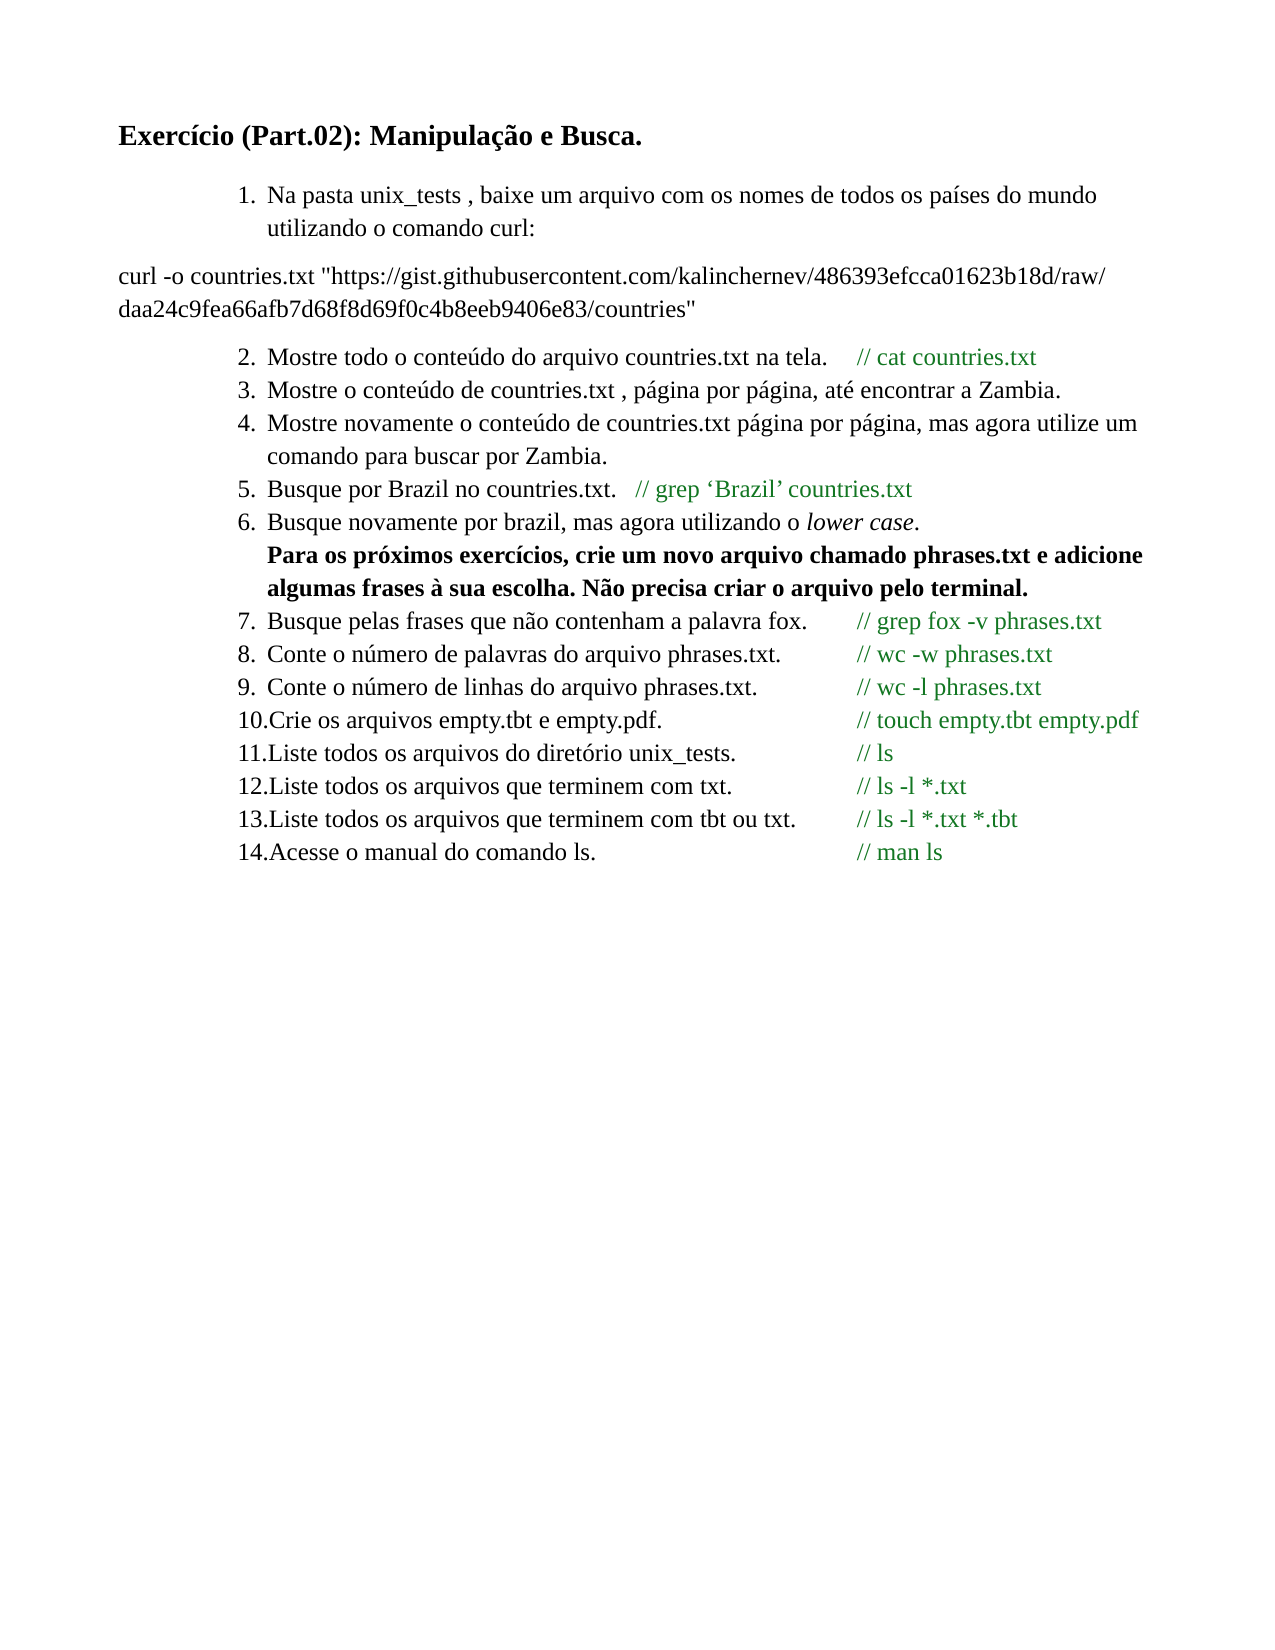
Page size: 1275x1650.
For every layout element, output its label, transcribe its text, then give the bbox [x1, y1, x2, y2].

list Crie os arquivos empty.tbt e empty.pdf. // touch empty.tbt empty.pdf [237, 705, 1157, 734]
list Mostre novamente o conteúdo de countries.txt página por página, mas agora utilize um comando para buscar por Zambia. [237, 408, 1157, 469]
list Para os próximos exercícios, crie um novo arquivo chamado phrases.txt e adicione algumas frases à sua escolha. Não precisa criar o arquivo pelo terminal. [237, 540, 1157, 602]
list Busque pelas frases que não contenham a palavra fox. // grep fox -v phrases.txt [237, 606, 1157, 634]
text curl -o countries.txt "https://gist.githubusercontent.com/kalinchernev/486393efcca01623b18d/raw/daa24c9fea66afb7d68f8d69f0c4b8eeb9406e83/countries" [118, 261, 1157, 323]
list Conte o número de palavras do arquivo phrases.txt. // wc -w phrases.txt [237, 639, 1157, 668]
list Busque novamente por brazil, mas agora utilizando o lower case. [237, 507, 1157, 536]
list Liste todos os arquivos que terminem com txt. // ls -l *.txt [237, 771, 1157, 800]
list Acesse o manual do comando ls. // man ls [237, 837, 1157, 866]
list Mostre o conteúdo de countries.txt , página por página, até encontrar a Zambia. [237, 375, 1157, 403]
list Mostre todo o conteúdo do arquivo countries.txt na tela. // cat countries.txt [237, 342, 1157, 370]
list Liste todos os arquivos do diretório unix_tests. // ls [237, 738, 1157, 767]
text Exercício (Part.02): Manipulação e Busca. [118, 118, 1157, 152]
list Liste todos os arquivos que terminem com tbt ou txt. // ls -l *.txt *.tbt [237, 804, 1157, 833]
list Busque por Brazil no countries.txt. // grep ‘Brazil’ countries.txt [237, 474, 1157, 502]
list Na pasta unix_tests , baixe um arquivo com os nomes de todos os países do mundo utilizando o comando curl: [237, 180, 1157, 242]
list Conte o número de linhas do arquivo phrases.txt. // wc -l phrases.txt [237, 672, 1157, 701]
